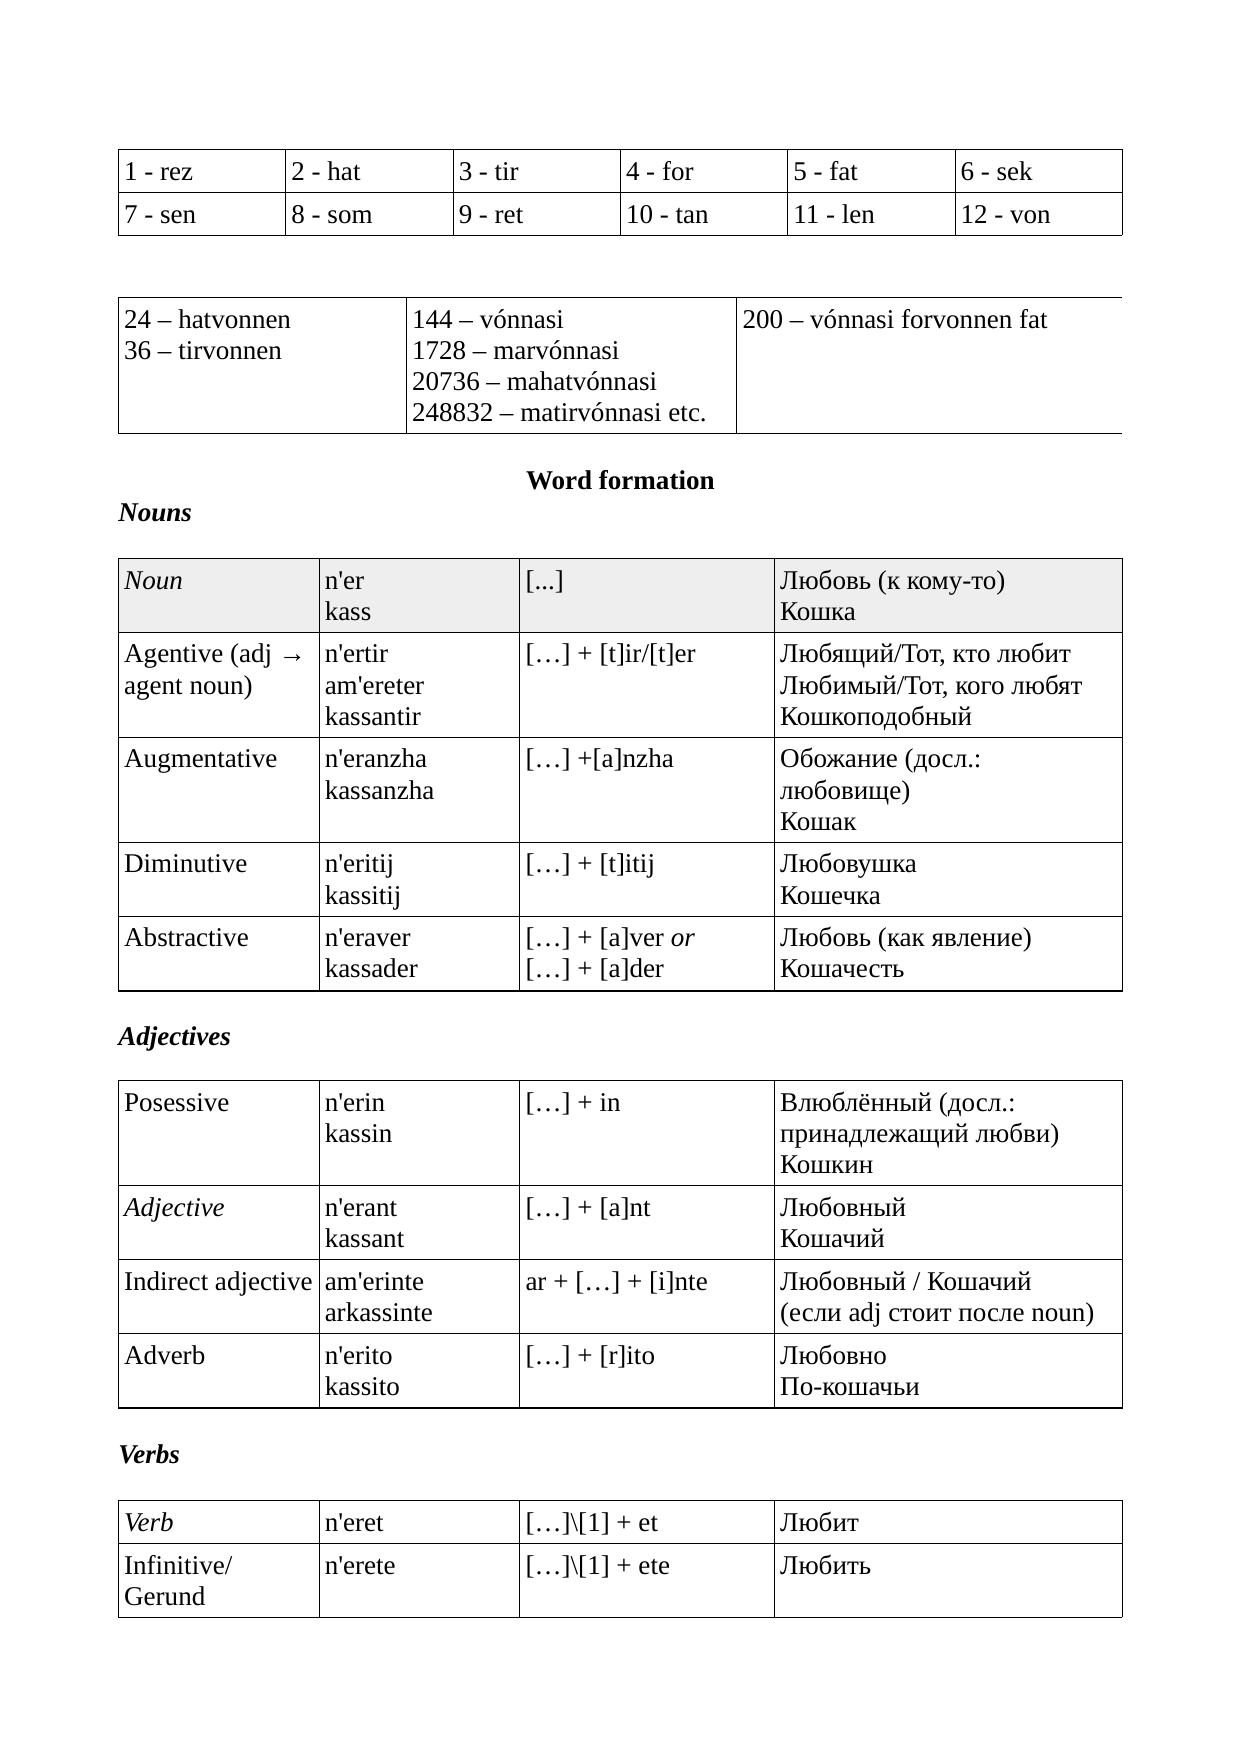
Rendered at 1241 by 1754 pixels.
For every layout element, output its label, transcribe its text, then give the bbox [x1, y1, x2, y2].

table_cell […] + [a]nt [520, 1186, 774, 1259]
table_cell Infinitive/ Gerund [119, 1544, 319, 1617]
table_header […]\[1] + et [520, 1501, 774, 1543]
table_cell am'erinte arkassinte [320, 1260, 519, 1333]
table_cell n'eritij kassitij [320, 843, 519, 916]
table_cell n'erito kassito [320, 1334, 519, 1407]
table_header n'eret [320, 1501, 519, 1543]
table_header 4 - for [621, 150, 787, 192]
table_cell Любящий/Тот, кто любит Любимый/Тот, кого любят Кошкоподобный [775, 633, 1122, 737]
table_header Verb [119, 1501, 319, 1543]
table_header Posessive [119, 1081, 319, 1185]
table_header 5 - fat [788, 150, 955, 192]
table_cell 7 - sen [119, 193, 285, 235]
table_cell 8 - som [286, 193, 453, 235]
table_header Noun [119, 559, 319, 632]
table_cell n'eranzha kassanzha [320, 738, 519, 842]
table_header 24 – hatvonnen 36 – tirvonnen [119, 298, 406, 433]
table_header 6 - sek [956, 150, 1122, 192]
table_cell Любовный / Кошачий (если adj стоит после noun) [775, 1260, 1122, 1333]
table_cell Обожание (досл.: любовище) Кошак [775, 738, 1122, 842]
table_header Любит [775, 1501, 1122, 1543]
table_header 3 - tir [454, 150, 620, 192]
text Verbs [118, 1438, 1122, 1469]
table_cell Abstractive [119, 917, 319, 989]
table_cell 11 - len [788, 193, 955, 235]
table_header Любовь (к кому-то) Кошка [775, 559, 1122, 632]
table_cell […] + [t]ir/[t]er [520, 633, 774, 737]
text Word formation [118, 464, 1122, 496]
table_cell 12 - von [956, 193, 1122, 235]
table_header […] + in [520, 1081, 774, 1185]
table_cell […] + [t]itij [520, 843, 774, 916]
table_cell 9 - ret [454, 193, 620, 235]
table_cell Любовный Кошачий [775, 1186, 1122, 1259]
table_cell n'ertir am'ereter kassantir [320, 633, 519, 737]
table_cell n'erete [320, 1544, 519, 1617]
table_cell Indirect adjective [119, 1260, 319, 1333]
table_cell ar + […] + [i]nte [520, 1260, 774, 1333]
table_cell n'eraver kassader [320, 917, 519, 989]
table_cell Любить [775, 1544, 1122, 1617]
table_cell […] +[a]nzha [520, 738, 774, 842]
table_header 200 – vónnasi forvonnen fat [737, 298, 1122, 433]
table_cell Любовушка Кошечка [775, 843, 1122, 916]
table_header Влюблённый (досл.: принадлежащий любви) Кошкин [775, 1081, 1122, 1185]
table_header [...] [520, 559, 774, 632]
table_cell […] + [a]ver or […] + [a]der [520, 917, 774, 989]
table_header n'er kass [320, 559, 519, 632]
table_cell Adverb [119, 1334, 319, 1407]
table_cell […] + [r]ito [520, 1334, 774, 1407]
table_cell Любовь (как явление) Кошачесть [775, 917, 1122, 989]
table_header 144 – vónnasi 1728 – marvónnasi 20736 – mahatvónnasi 248832 – matirvónnasi etc. [407, 298, 736, 433]
table_header 2 - hat [286, 150, 453, 192]
table_header 1 - rez [119, 150, 285, 192]
text Adjectives [118, 1021, 1122, 1052]
table_cell […]\[1] + ete [520, 1544, 774, 1617]
table_cell Любовно По-кошачьи [775, 1334, 1122, 1407]
text Nouns [118, 496, 1122, 527]
table_cell Diminutive [119, 843, 319, 916]
table_cell Adjective [119, 1186, 319, 1259]
table_cell 10 - tan [621, 193, 787, 235]
table_cell Agentive (adj → agent noun) [119, 633, 319, 737]
table_cell n'erant kassant [320, 1186, 519, 1259]
table_cell Augmentative [119, 738, 319, 842]
table_header n'erin kassin [320, 1081, 519, 1185]
